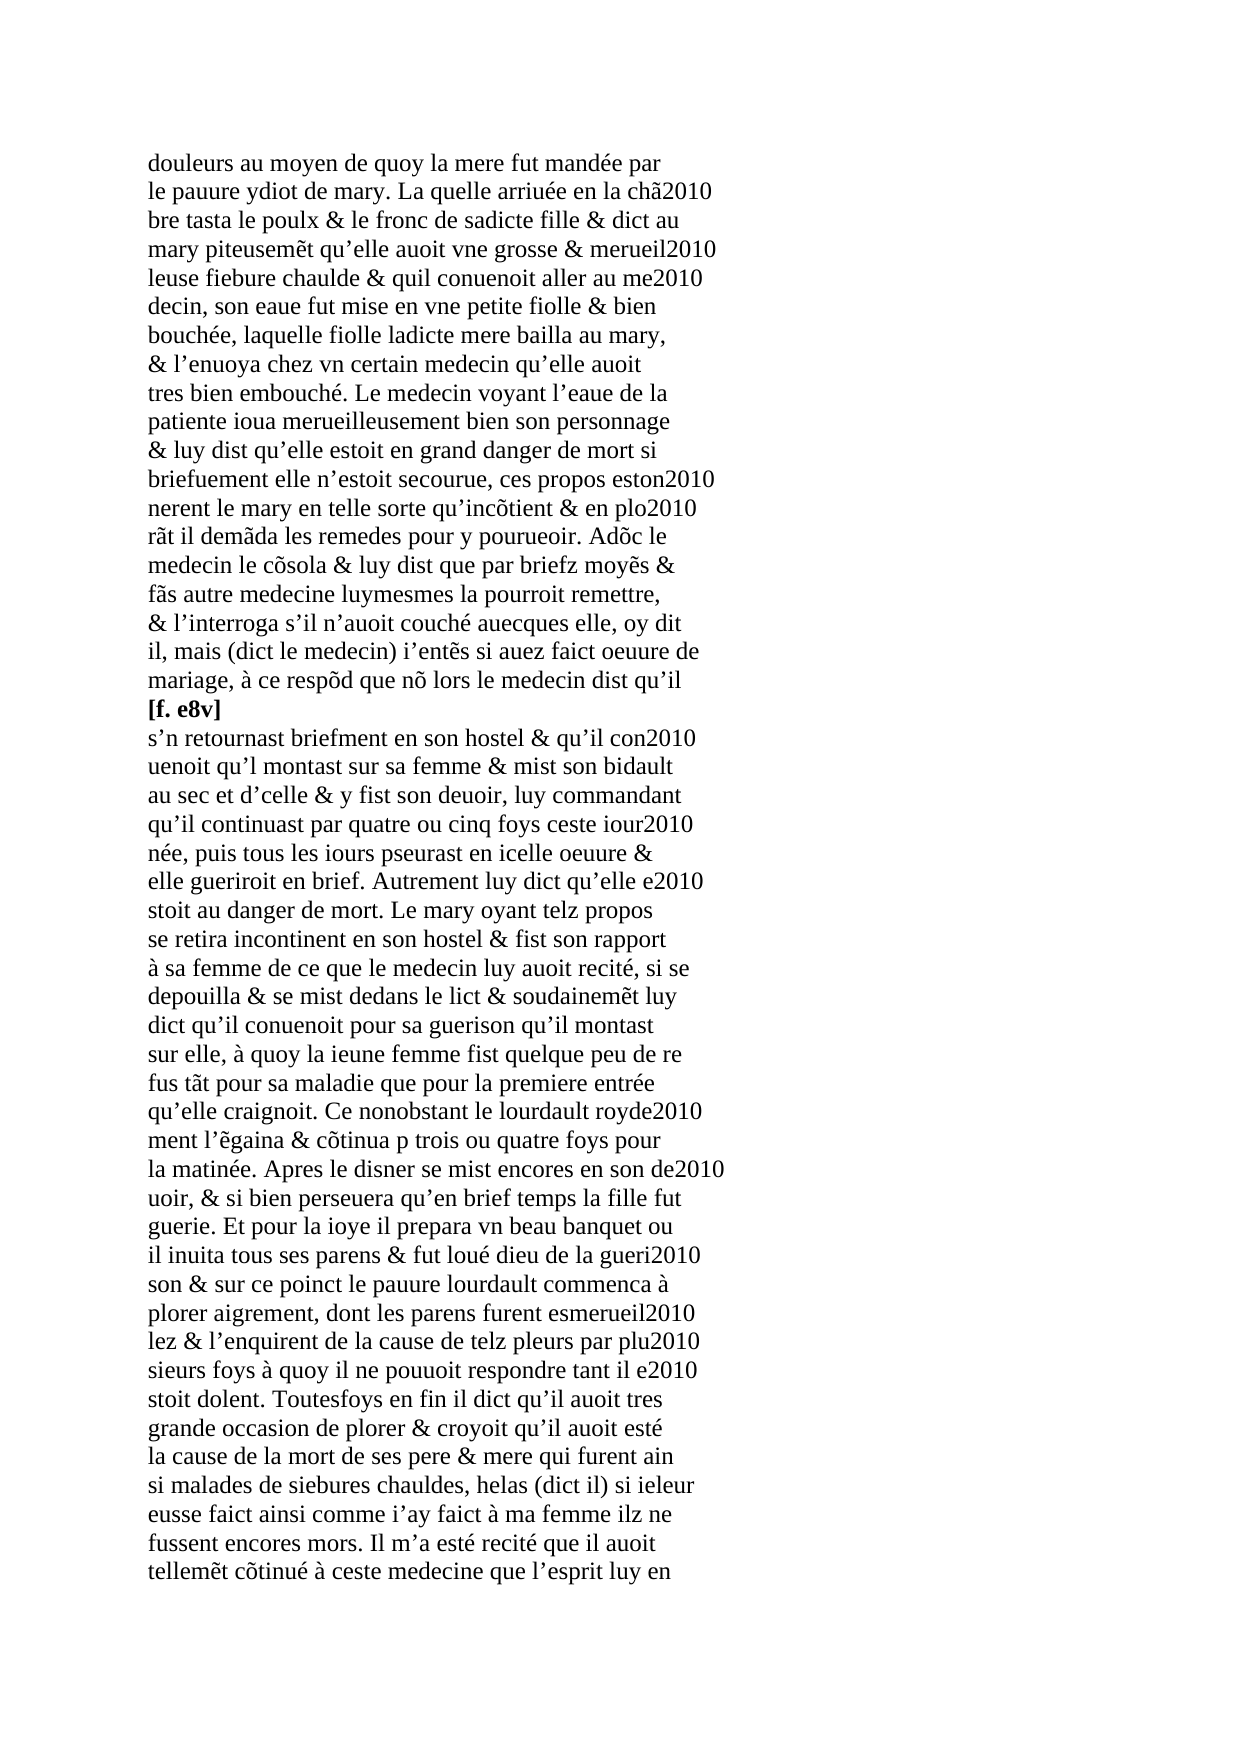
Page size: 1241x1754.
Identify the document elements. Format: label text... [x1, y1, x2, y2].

text douleurs au moyen de quoy la mere fut mandée par le pauure ydiot de mary. La quelle arriuée en la chã2010 bre tasta le poulx & le fronc de sadicte fille & dict au mary piteusemẽt qu’elle auoit vne grosse & merueil2010 leuse fiebure chaulde & quil conuenoit aller au me2010 decin, son eaue fut mise en vne petite fiolle & bien bouchée, laquelle fiolle ladicte mere bailla au mary, & l’enuoya chez vn certain medecin qu’elle auoit tres bien embouché. Le medecin voyant l’eaue de la patiente ioua merueilleusement bien son personnage & luy dist qu’elle estoit en grand danger de mort si briefuement elle n’estoit secourue, ces propos eston2010 nerent le mary en telle sorte qu’incõtient & en plo2010 rãt il demãda les remedes pour y pourueoir. Adõc le medecin le cõsola & luy dist que par briefz moyẽs & fãs autre medecine luymesmes la pourroit remettre, & l’interroga s’il n’auoit couché auecques elle, oy dit il, mais (dict le medecin) i’entẽs si auez faict oeuure de mariage, à ce respõd que nõ lors le medecin dist qu’il [f. e8v] s’n retournast briefment en son hostel & qu’il con2010 uenoit qu’l montast sur sa femme & mist son bidault au sec et d’celle & y fist son deuoir, luy commandant qu’il continuast par quatre ou cinq foys ceste iour2010 née, puis tous les iours pseurast en icelle oeuure & elle gueriroit en brief. Autrement luy dict qu’elle e2010 stoit au danger de mort. Le mary oyant telz propos se retira incontinent en son hostel & fist son rapport à sa femme de ce que le medecin luy auoit recité, si se depouilla & se mist dedans le lict & soudainemẽt luy dict qu’il conuenoit pour sa guerison qu’il montast sur elle, à quoy la ieune femme fist quelque peu de re fus tãt pour sa maladie que pour la premiere entrée qu’elle craignoit. Ce nonobstant le lourdault royde2010 ment l’ẽgaina & cõtinua p trois ou quatre foys pour la matinée. Apres le disner se mist encores en son de2010 uoir, & si bien perseuera qu’en brief temps la fille fut guerie. Et pour la ioye il prepara vn beau banquet ou il inuita tous ses parens & fut loué dieu de la gueri2010 son & sur ce poinct le pauure lourdault commenca à plorer aigrement, dont les parens furent esmerueil2010 lez & l’enquirent de la cause de telz pleurs par plu2010 sieurs foys à quoy il ne pouuoit respondre tant il e2010 stoit dolent. Toutesfoys en fin il dict qu’il auoit tres grande occasion de plorer & croyoit qu’il auoit esté la cause de la mort de ses pere & mere qui furent ain si malades de siebures chauldes, helas (dict il) si ieleur eusse faict ainsi comme i’ay faict à ma femme ilz ne fussent encores mors. Il m’a esté recité que il auoit tellemẽt cõtinué à ceste medecine que l’esprit luy en [148, 148, 1093, 1585]
